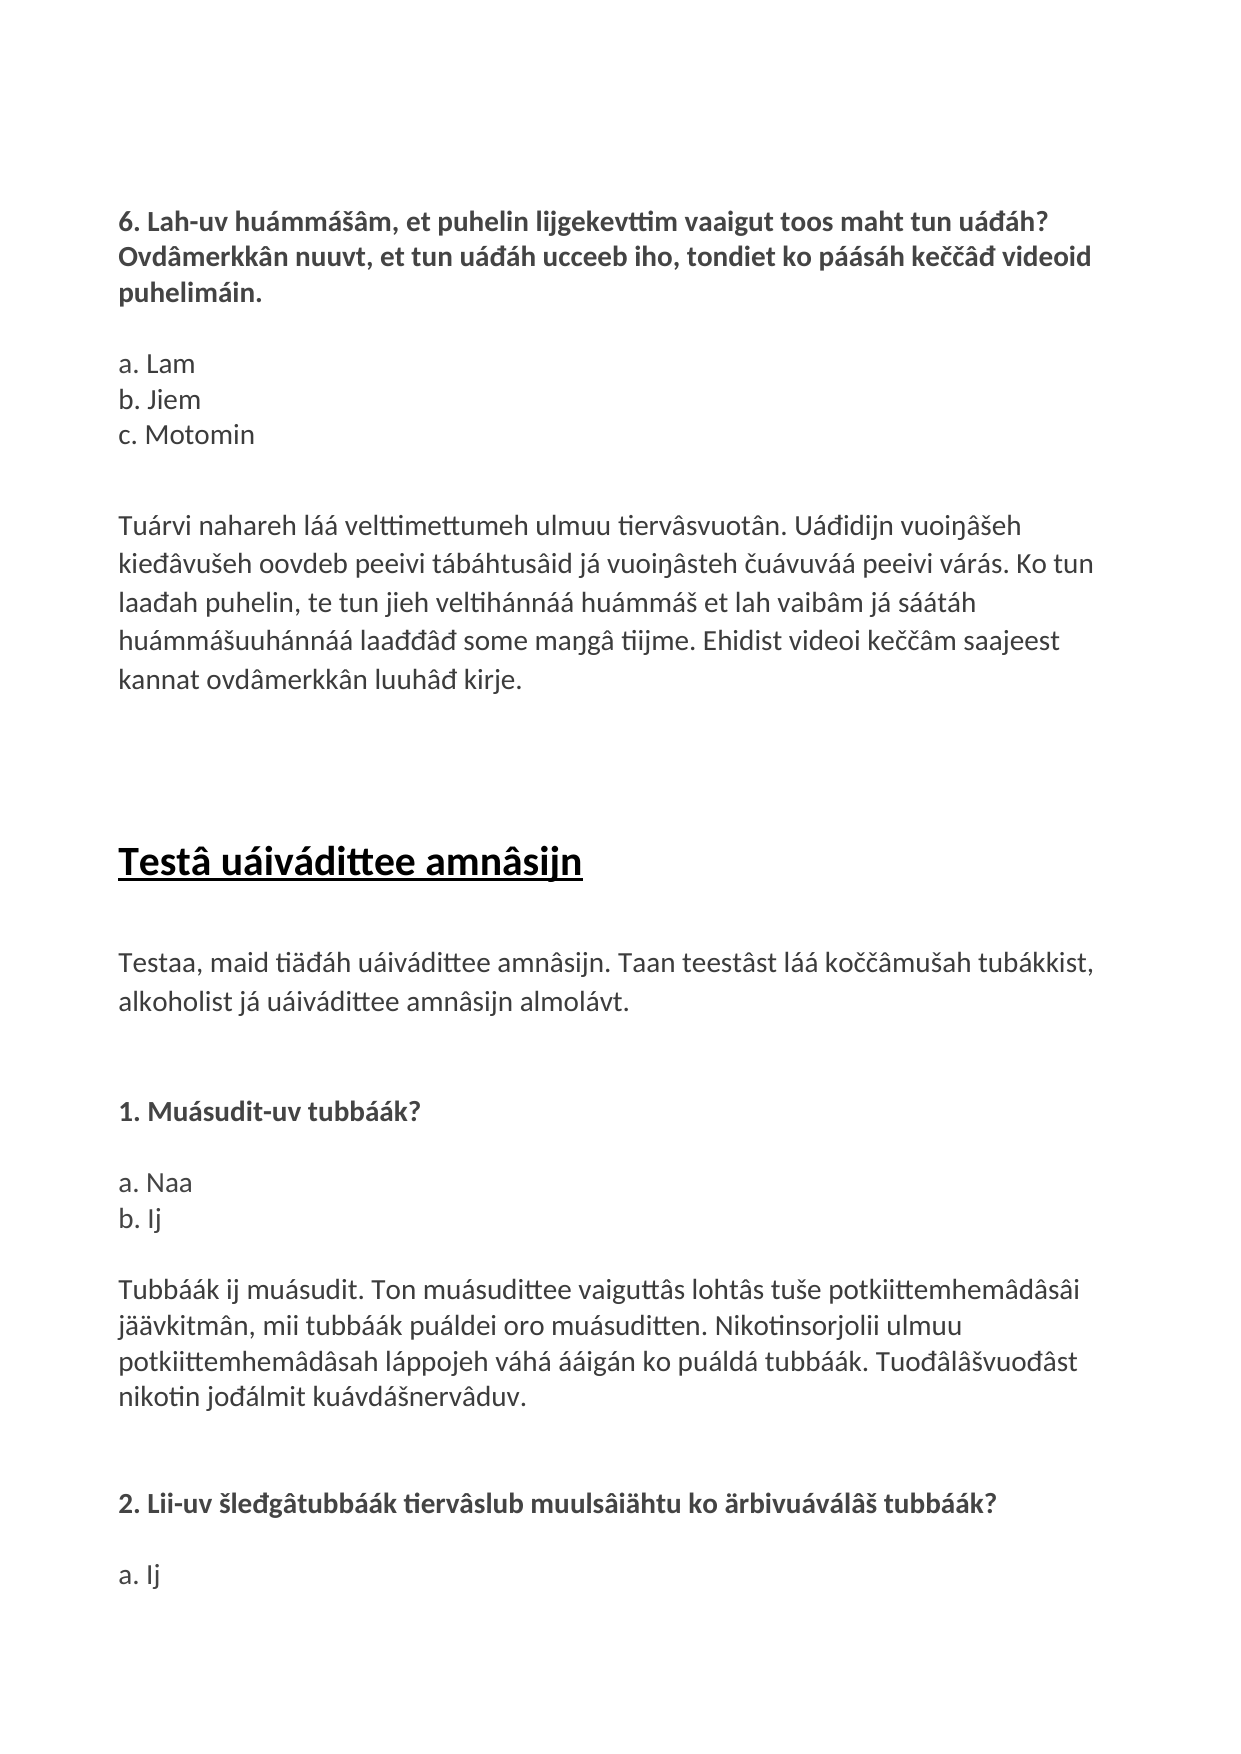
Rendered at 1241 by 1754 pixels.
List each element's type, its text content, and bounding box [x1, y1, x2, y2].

text Testaa, maid tiäđáh uáivádittee amnâsijn. Taan teestâst láá koččâmušah tubákkist, alkoholist já uáivádittee amnâsijn almolávt. [118, 944, 1122, 1019]
subtitle Tubbáák ij muásudit. Ton muásudittee vaiguttâs lohtâs tuše potkiittemhemâdâsâi jäävkitmân, mii tubbáák puáldei oro muásuditten. Nikotinsorjolii ulmuu potkiittemhemâdâsah láppojeh váhá ááigán ko puáldá tubbáák. Tuođâlâšvuođâst nikotin jođálmit kuávdášnervâduv. [118, 1271, 1122, 1414]
subtitle 2. Lii-uv šleđgâtubbáák tiervâslub muulsâiähtu ko ärbivuáválâš tubbáák? [118, 1485, 1122, 1521]
text Tuárvi nahareh láá velttimettumeh ulmuu tiervâsvuotân. Uáđidijn vuoiŋâšeh kieđâvušeh oovdeb peeivi tábáhtusâid já vuoiŋâsteh čuávuváá peeivi várás. Ko tun laađah puhelin, te tun jieh veltihánnáá huámmáš et lah vaibâm já sáátáh huámmášuuhánnáá laađđâđ some maŋgâ tiijme. Ehidist videoi keččâm saajeest kannat ovdâmerkkân luuhâđ kirje. [118, 507, 1122, 697]
subtitle a. Lam [118, 345, 1122, 381]
subtitle 6. Lah-uv huámmášâm, et puhelin lijgekevttim vaaigut toos maht tun uáđáh? Ovdâmerkkân nuuvt, et tun uáđáh ucceeb iho, tondiet ko páásáh keččâđ videoid puhelimáin. [118, 203, 1122, 309]
subtitle a. Naa [118, 1164, 1122, 1200]
subtitle b. Ij [118, 1200, 1122, 1236]
subtitle a. Ij [118, 1556, 1122, 1592]
subtitle Testâ uáivádittee amnâsijn [118, 834, 1122, 885]
subtitle c. Motomin [118, 416, 1122, 452]
subtitle b. Jiem [118, 381, 1122, 416]
subtitle 1. Muásudit-uv tubbáák? [118, 1093, 1122, 1129]
